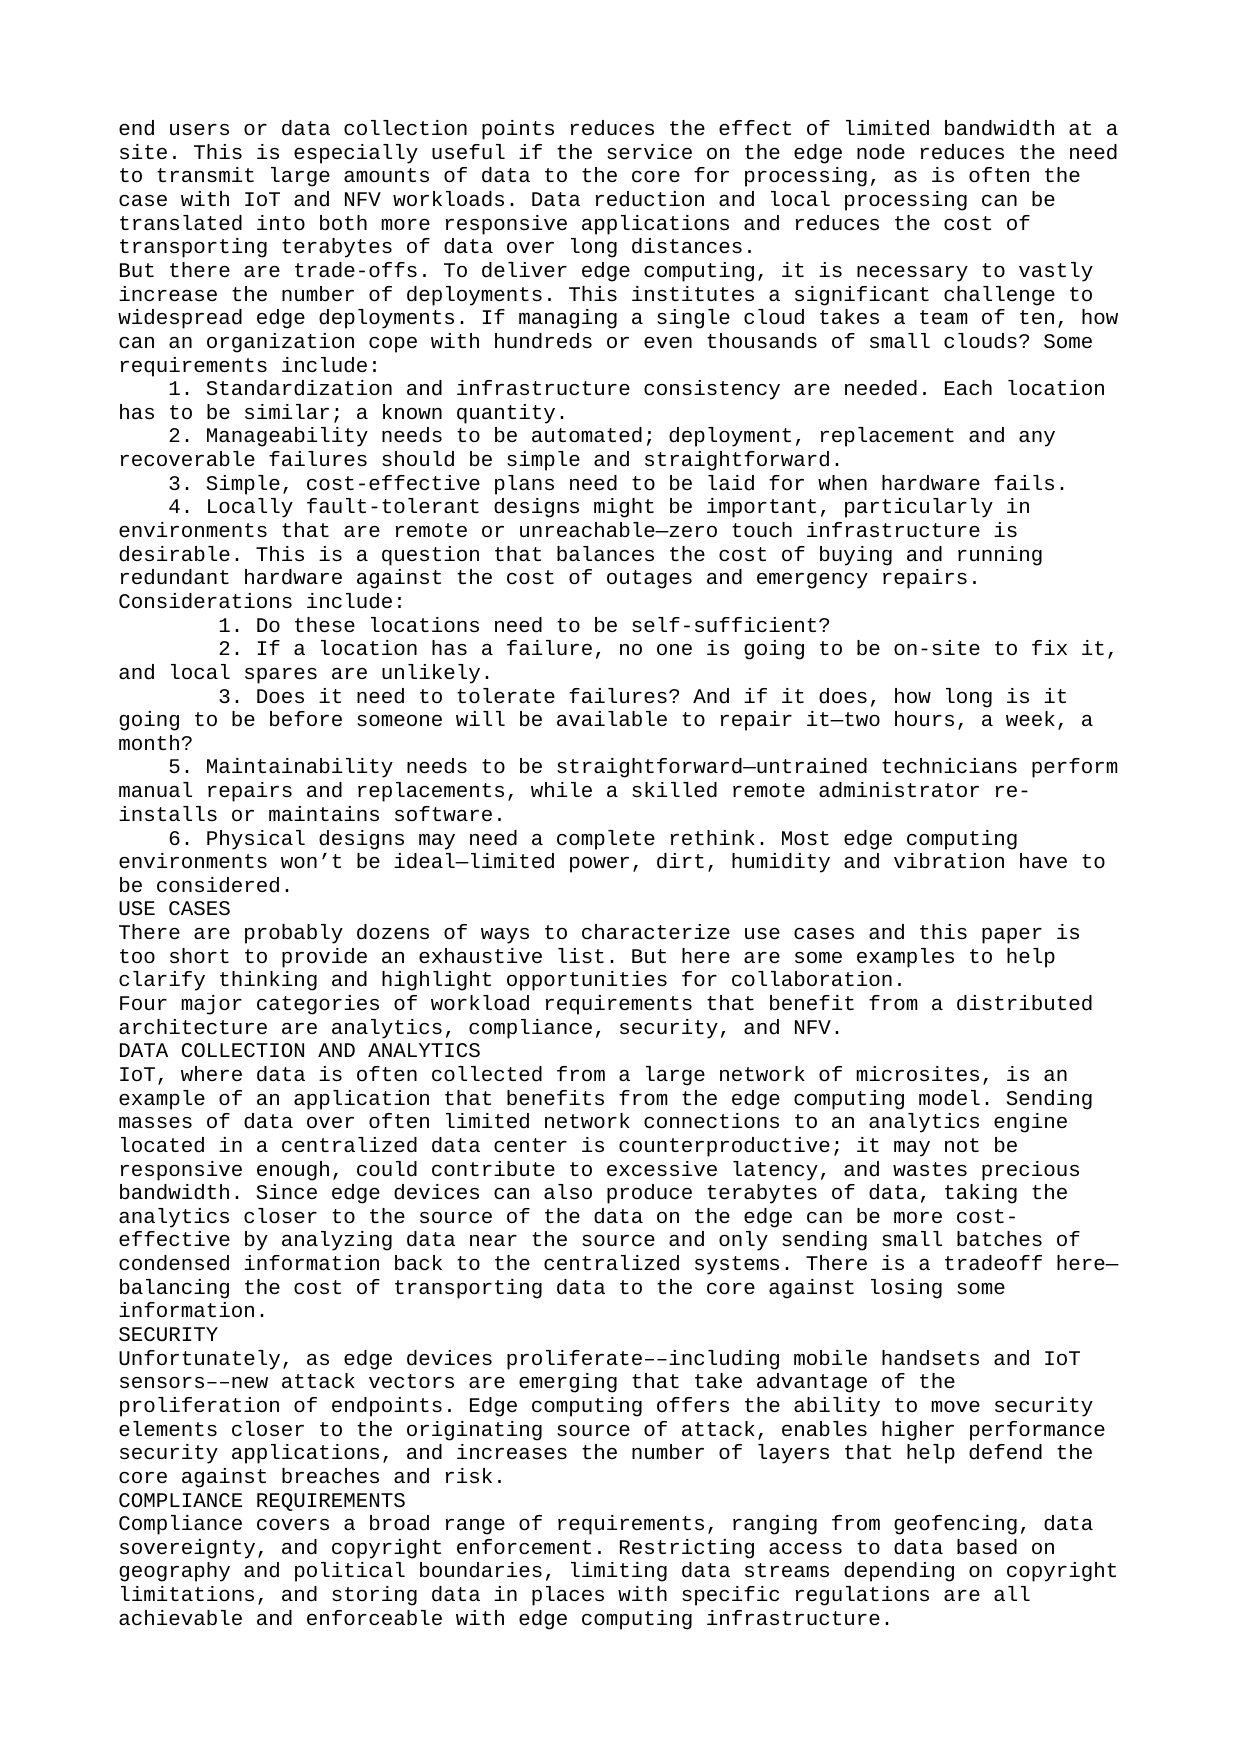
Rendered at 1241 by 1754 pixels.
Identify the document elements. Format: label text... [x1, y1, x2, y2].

text USE CASES [118, 898, 1122, 922]
text Unfortunately, as edge devices proliferate––including mobile handsets and IoT sensors––new attack vectors are emerging that take advantage of the proliferation of endpoints. Edge computing offers the ability to move security elements closer to the originating source of attack, enables higher performance security applications, and increases the number of layers that help defend the core against breaches and risk. [118, 1348, 1122, 1489]
text 3. Simple, cost-effective plans need to be laid for when hardware fails. [118, 473, 1122, 496]
text Compliance covers a broad range of requirements, ranging from geofencing, data sovereignty, and copyright enforcement. Restricting access to data based on geography and political boundaries, limiting data streams depending on copyright limitations, and storing data in places with specific regulations are all achievable and enforceable with edge computing infrastructure. [118, 1513, 1122, 1631]
text 5. Maintainability needs to be straightforward—untrained technicians perform manual repairs and replacements, while a skilled remote administrator re-installs or maintains software. [118, 757, 1122, 827]
text 1. Do these locations need to be self-sufficient? [118, 615, 1122, 638]
text 2. If a location has a failure, no one is going to be on-site to fix it, and local spares are unlikely. [118, 638, 1122, 686]
text 6. Physical designs may need a complete rethink. Most edge computing environments won’t be ideal—limited power, dirt, humidity and vibration have to be considered. [118, 827, 1122, 898]
text 4. Locally fault-tolerant designs might be important, particularly in environments that are remote or unreachable—zero touch infrastructure is desirable. This is a question that balances the cost of buying and running redundant hardware against the cost of outages and emergency repairs. Considerations include: [118, 496, 1122, 615]
text IoT, where data is often collected from a large network of microsites, is an example of an application that benefits from the edge computing model. Sending masses of data over often limited network connections to an analytics engine located in a centralized data center is counterproductive; it may not be responsive enough, could contribute to excessive latency, and wastes precious bandwidth. Since edge devices can also produce terabytes of data, taking the analytics closer to the source of the data on the edge can be more cost-effective by analyzing data near the source and only sending small batches of condensed information back to the centralized systems. There is a tradeoff here—balancing the cost of transporting data to the core against losing some information. [118, 1064, 1122, 1324]
text end users or data collection points reduces the effect of limited bandwidth at a site. This is especially useful if the service on the edge node reduces the need to transmit large amounts of data to the core for processing, as is often the case with IoT and NFV workloads. Data reduction and local processing can be translated into both more responsive applications and reduces the cost of transporting terabytes of data over long distances. [118, 118, 1122, 260]
text SECURITY [118, 1324, 1122, 1348]
text There are probably dozens of ways to characterize use cases and this paper is too short to provide an exhaustive list. But here are some examples to help clarify thinking and highlight opportunities for collaboration. [118, 922, 1122, 993]
text DATA COLLECTION AND ANALYTICS [118, 1040, 1122, 1064]
text 3. Does it need to tolerate failures? And if it does, how long is it going to be before someone will be available to repair it—two hours, a week, a month? [118, 686, 1122, 757]
text Four major categories of workload requirements that benefit from a distributed architecture are analytics, compliance, security, and NFV. [118, 993, 1122, 1040]
text 1. Standardization and infrastructure consistency are needed. Each location has to be similar; a known quantity. [118, 378, 1122, 426]
text But there are trade-offs. To deliver edge computing, it is necessary to vastly increase the number of deployments. This institutes a significant challenge to widespread edge deployments. If managing a single cloud takes a team of ten, how can an organization cope with hundreds or even thousands of small clouds? Some requirements include: [118, 260, 1122, 378]
text 2. Manageability needs to be automated; deployment, replacement and any recoverable failures should be simple and straightforward. [118, 426, 1122, 473]
text COMPLIANCE REQUIREMENTS [118, 1489, 1122, 1513]
